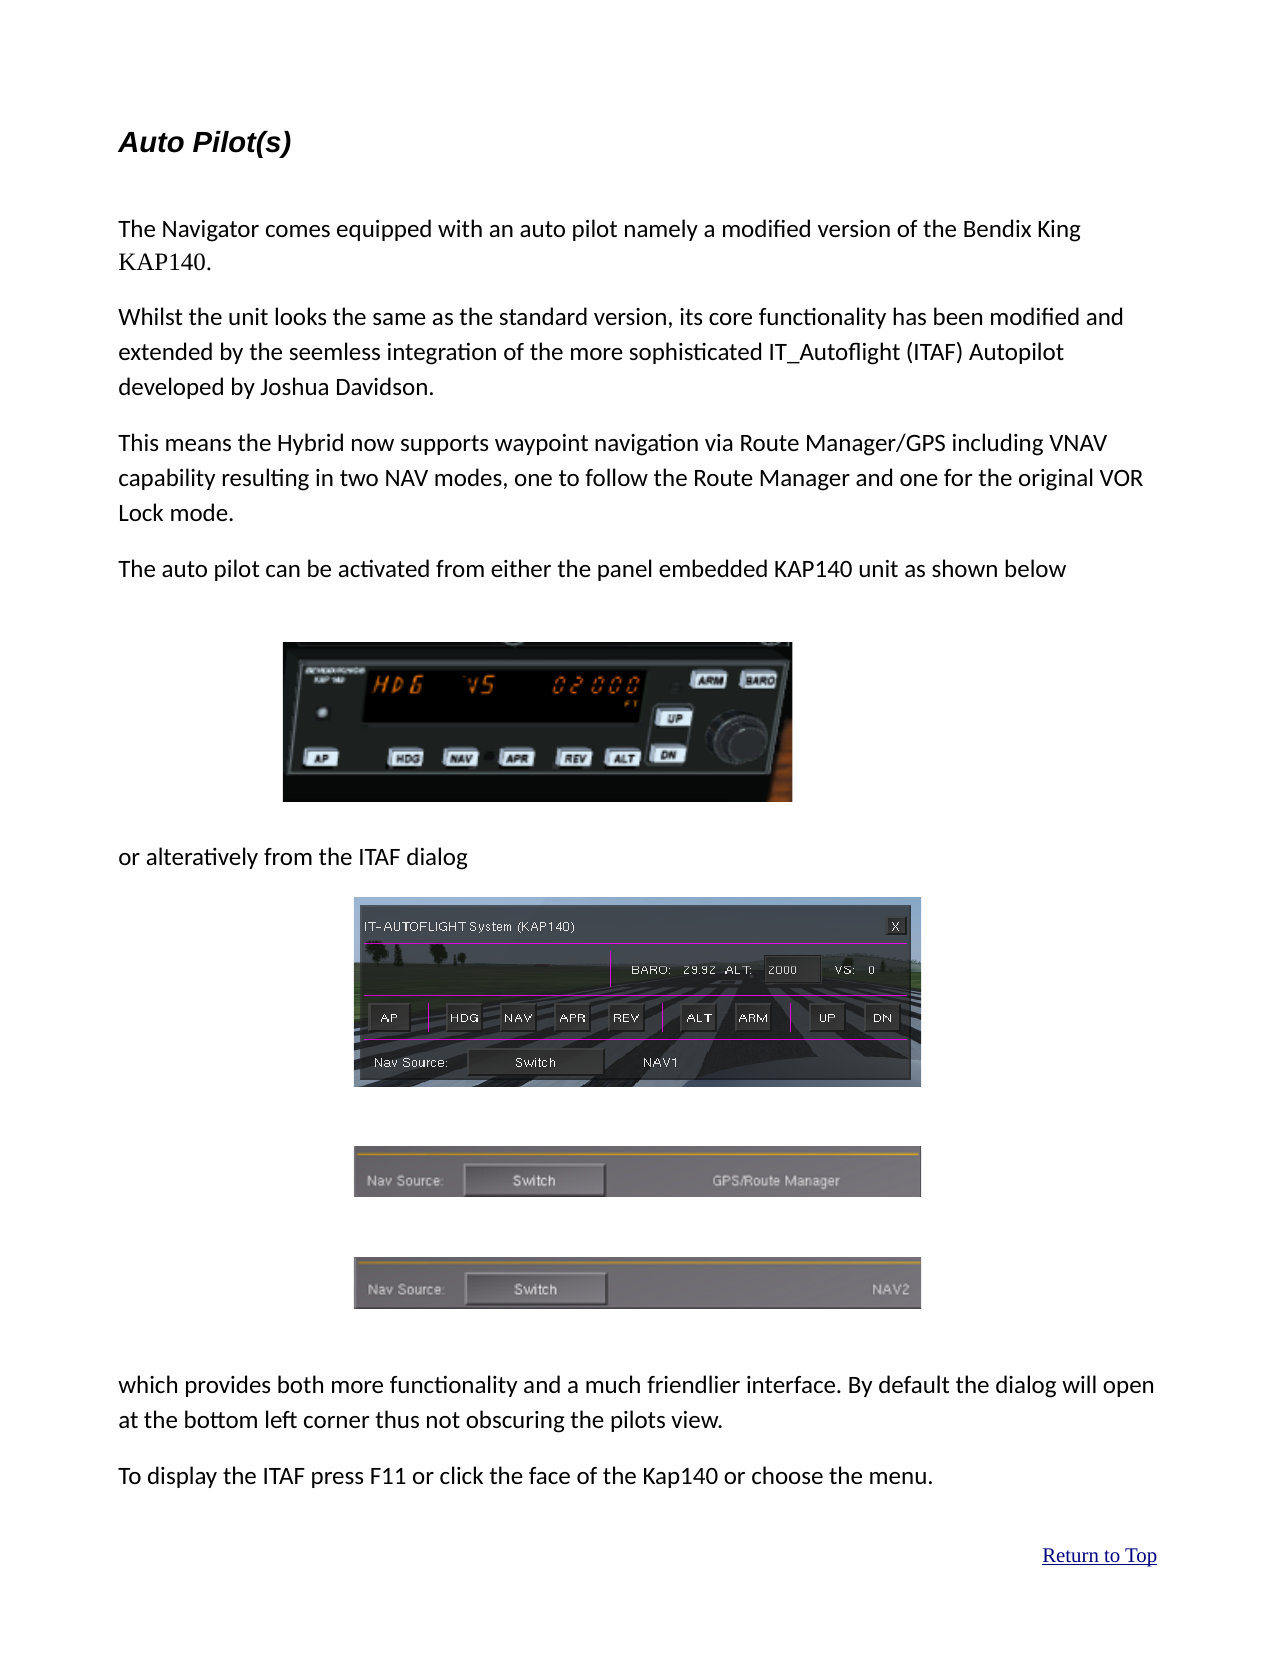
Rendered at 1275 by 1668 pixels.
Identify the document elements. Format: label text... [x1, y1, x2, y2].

picture [282, 642, 793, 802]
text or alteratively from the ITAF dialog [118, 665, 1157, 872]
text To display the ITAF press F11 or click the face of the Kap140 or choose the menu. [118, 1460, 1157, 1490]
picture [353, 1146, 922, 1197]
picture [353, 1257, 922, 1309]
text Whilst the unit looks the same as the standard version, its core functionality has been modified and extended by the seemless integration of the more sophisticated IT_Autoflight (ITAF) Autopilot developed by Joshua Davidson. [118, 301, 1157, 402]
picture [353, 897, 922, 1087]
text This means the Hybrid now supports waypoint navigation via Route Manager/GPS including VNAV capability resulting in two NAV modes, one to follow the Route Manager and one for the original VOR Lock mode. [118, 427, 1157, 528]
text The auto pilot can be activated from either the panel embedded KAP140 unit as shown below [118, 553, 1157, 583]
subtitle Auto Pilot(s) [118, 125, 1157, 159]
text The Navigator comes equipped with an auto pilot namely a modified version of the Bendix King KAP140. [118, 213, 1157, 276]
text which provides both more functionality and a much friendlier interface. By default the dialog will open at the bottom left corner thus not obscuring the pilots view. [118, 1369, 1157, 1434]
